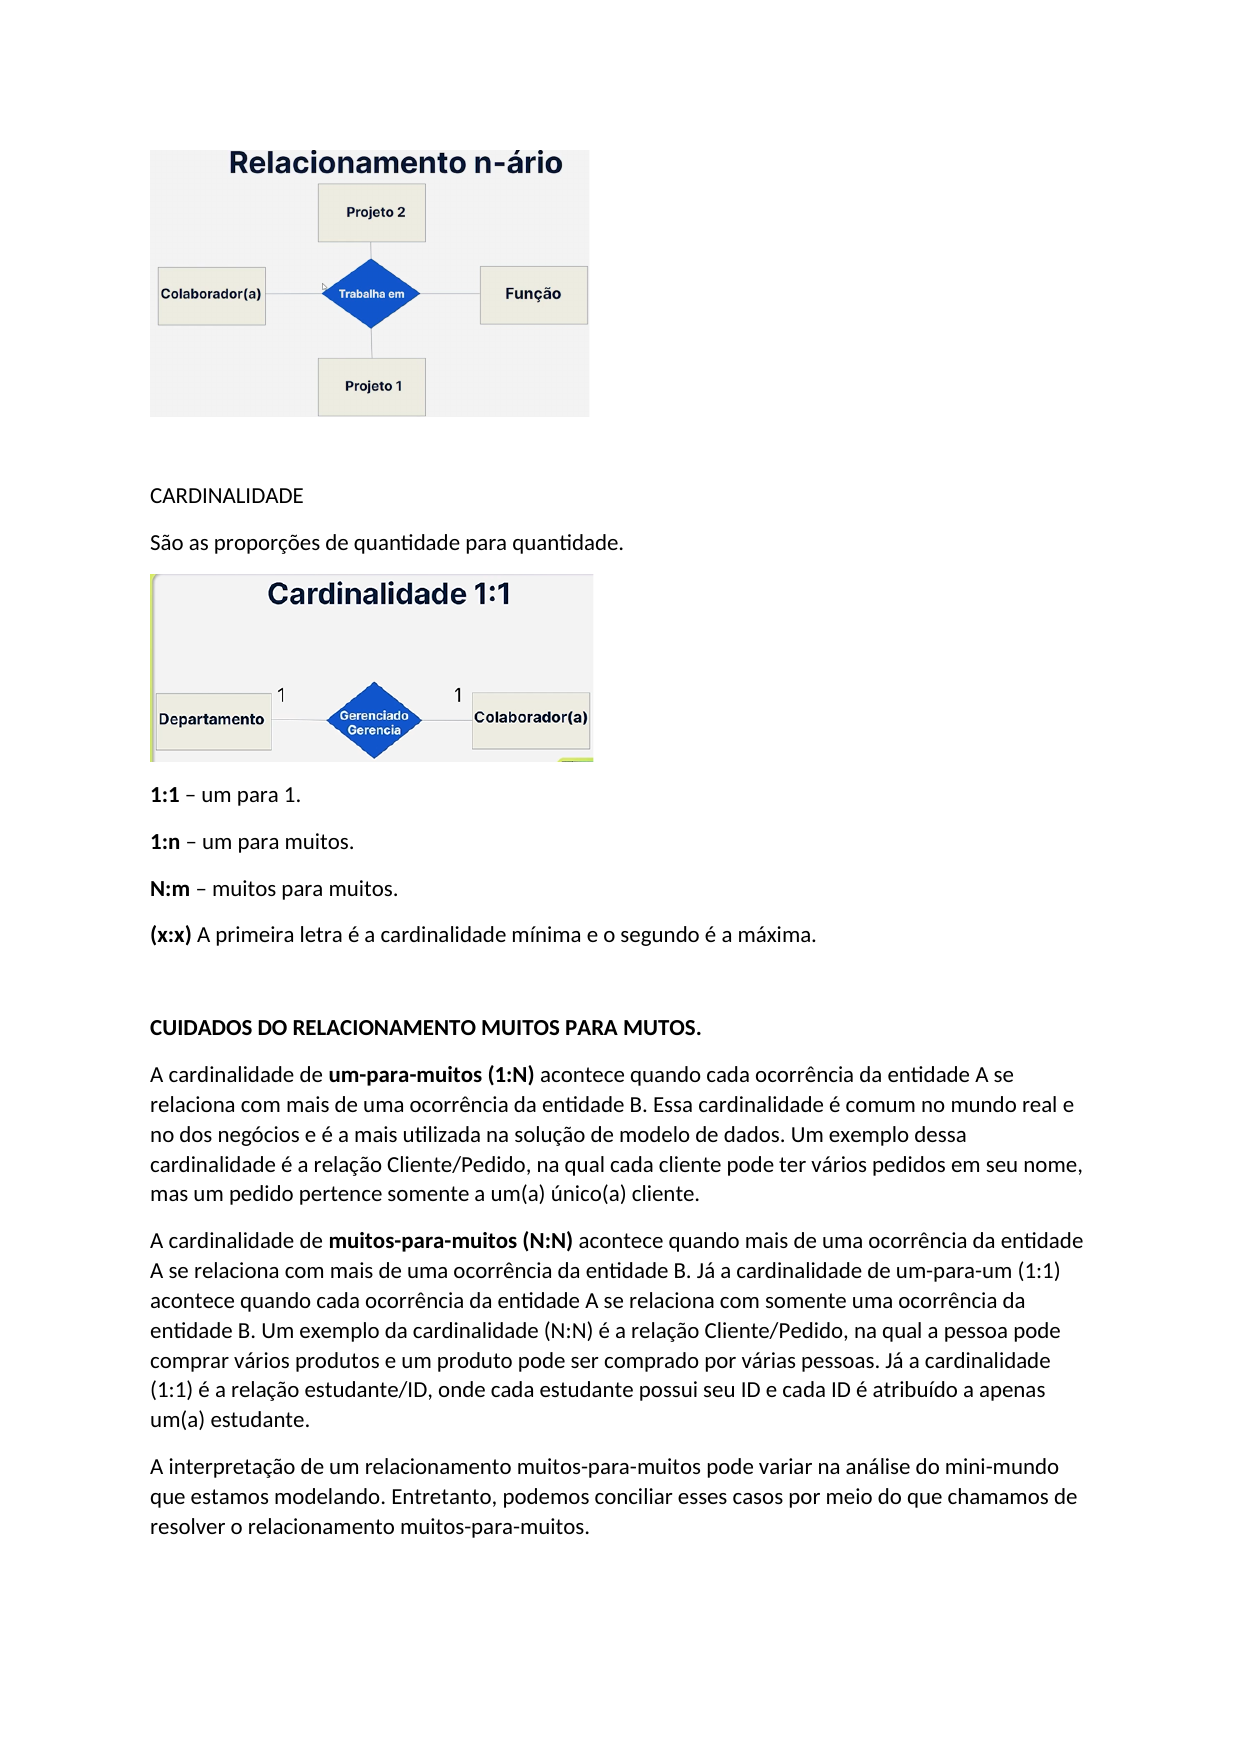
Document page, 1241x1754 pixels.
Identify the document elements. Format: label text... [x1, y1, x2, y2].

text 1:1 – um para 1. [150, 781, 1090, 809]
text 1:n – um para muitos. [150, 827, 1090, 855]
text A cardinalidade de muitos-para-muitos (N:N) acontece quando mais de uma ocorrência da entidade A se relaciona com mais de uma ocorrência da entidade B. Já a cardinalidade de um-para-um (1:1) acontece quando cada ocorrência da entidade A se relaciona com somente uma ocorrência da entidade B. Um exemplo da cardinalidade (N:N) é a relação Cliente/Pedido, na qual a pessoa pode comprar vários produtos e um produto pode ser comprado por várias pessoas. Já a cardinalidade (1:1) é a relação estudante/ID, onde cada estudante possui seu ID e cada ID é atribuído a apenas um(a) estudante. [150, 1226, 1090, 1433]
text N:m – muitos para muitos. [150, 874, 1090, 902]
text São as proporções de quantidade para quantidade. [150, 528, 1090, 556]
text A cardinalidade de um-para-muitos (1:N) acontece quando cada ocorrência da entidade A se relaciona com mais de uma ocorrência da entidade B. Essa cardinalidade é comum no mundo real e no dos negócios e é a mais utilizada na solução de modelo de dados. Um exemplo dessa cardinalidade é a relação Cliente/Pedido, na qual cada cliente pode ter vários pedidos em seu nome, mas um pedido pertence somente a um(a) único(a) cliente. [150, 1060, 1090, 1208]
text CUIDADOS DO RELACIONAMENTO MUITOS PARA MUTOS. [150, 1013, 1090, 1041]
picture [150, 574, 594, 762]
text CARDINALIDADE [150, 481, 1090, 509]
picture [150, 150, 590, 417]
text A interpretação de um relacionamento muitos-para-muitos pode variar na análise do mini-mundo que estamos modelando. Entretanto, podemos conciliar esses casos por meio do que chamamos de resolver o relacionamento muitos-para-muitos. [150, 1452, 1090, 1540]
text (x:x) A primeira letra é a cardinalidade mínima e o segundo é a máxima. [150, 920, 1090, 948]
